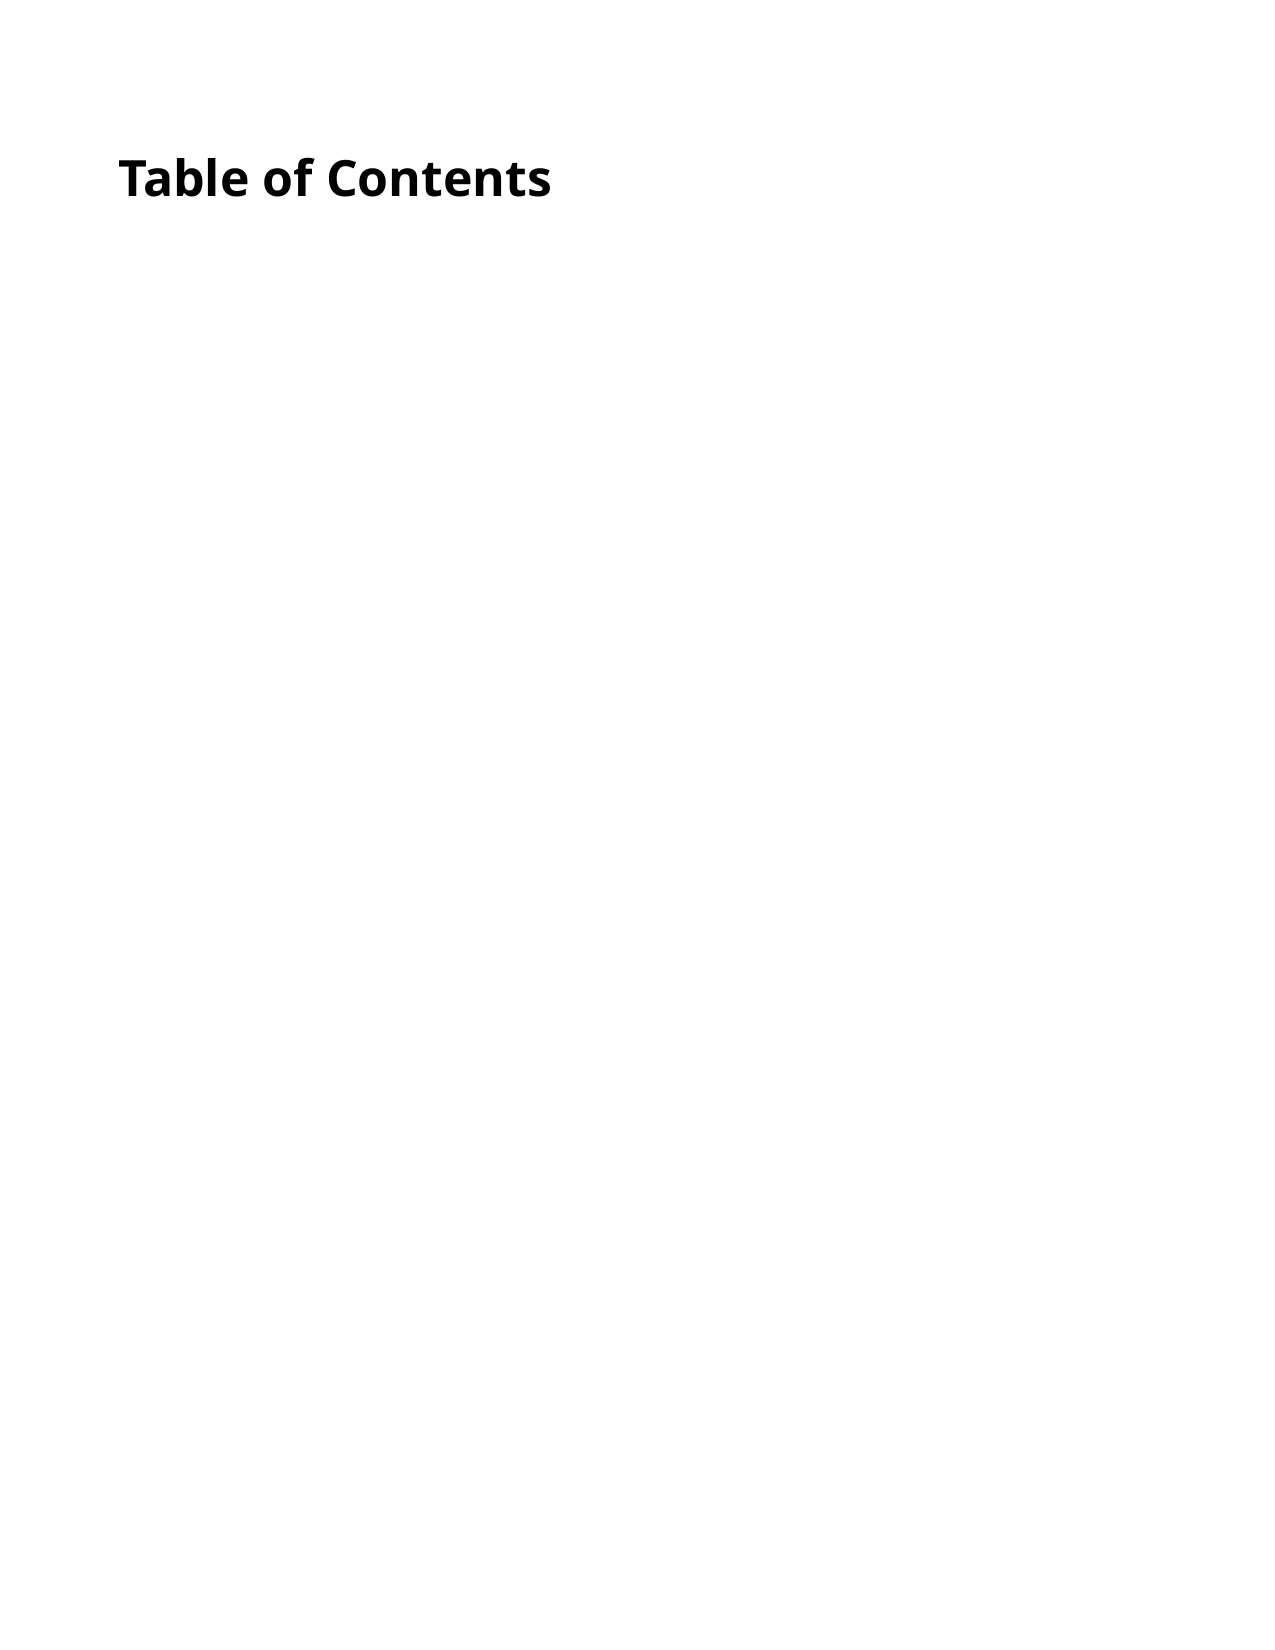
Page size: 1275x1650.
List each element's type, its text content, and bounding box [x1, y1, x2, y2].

subtitle Table of Contents [118, 143, 1157, 211]
